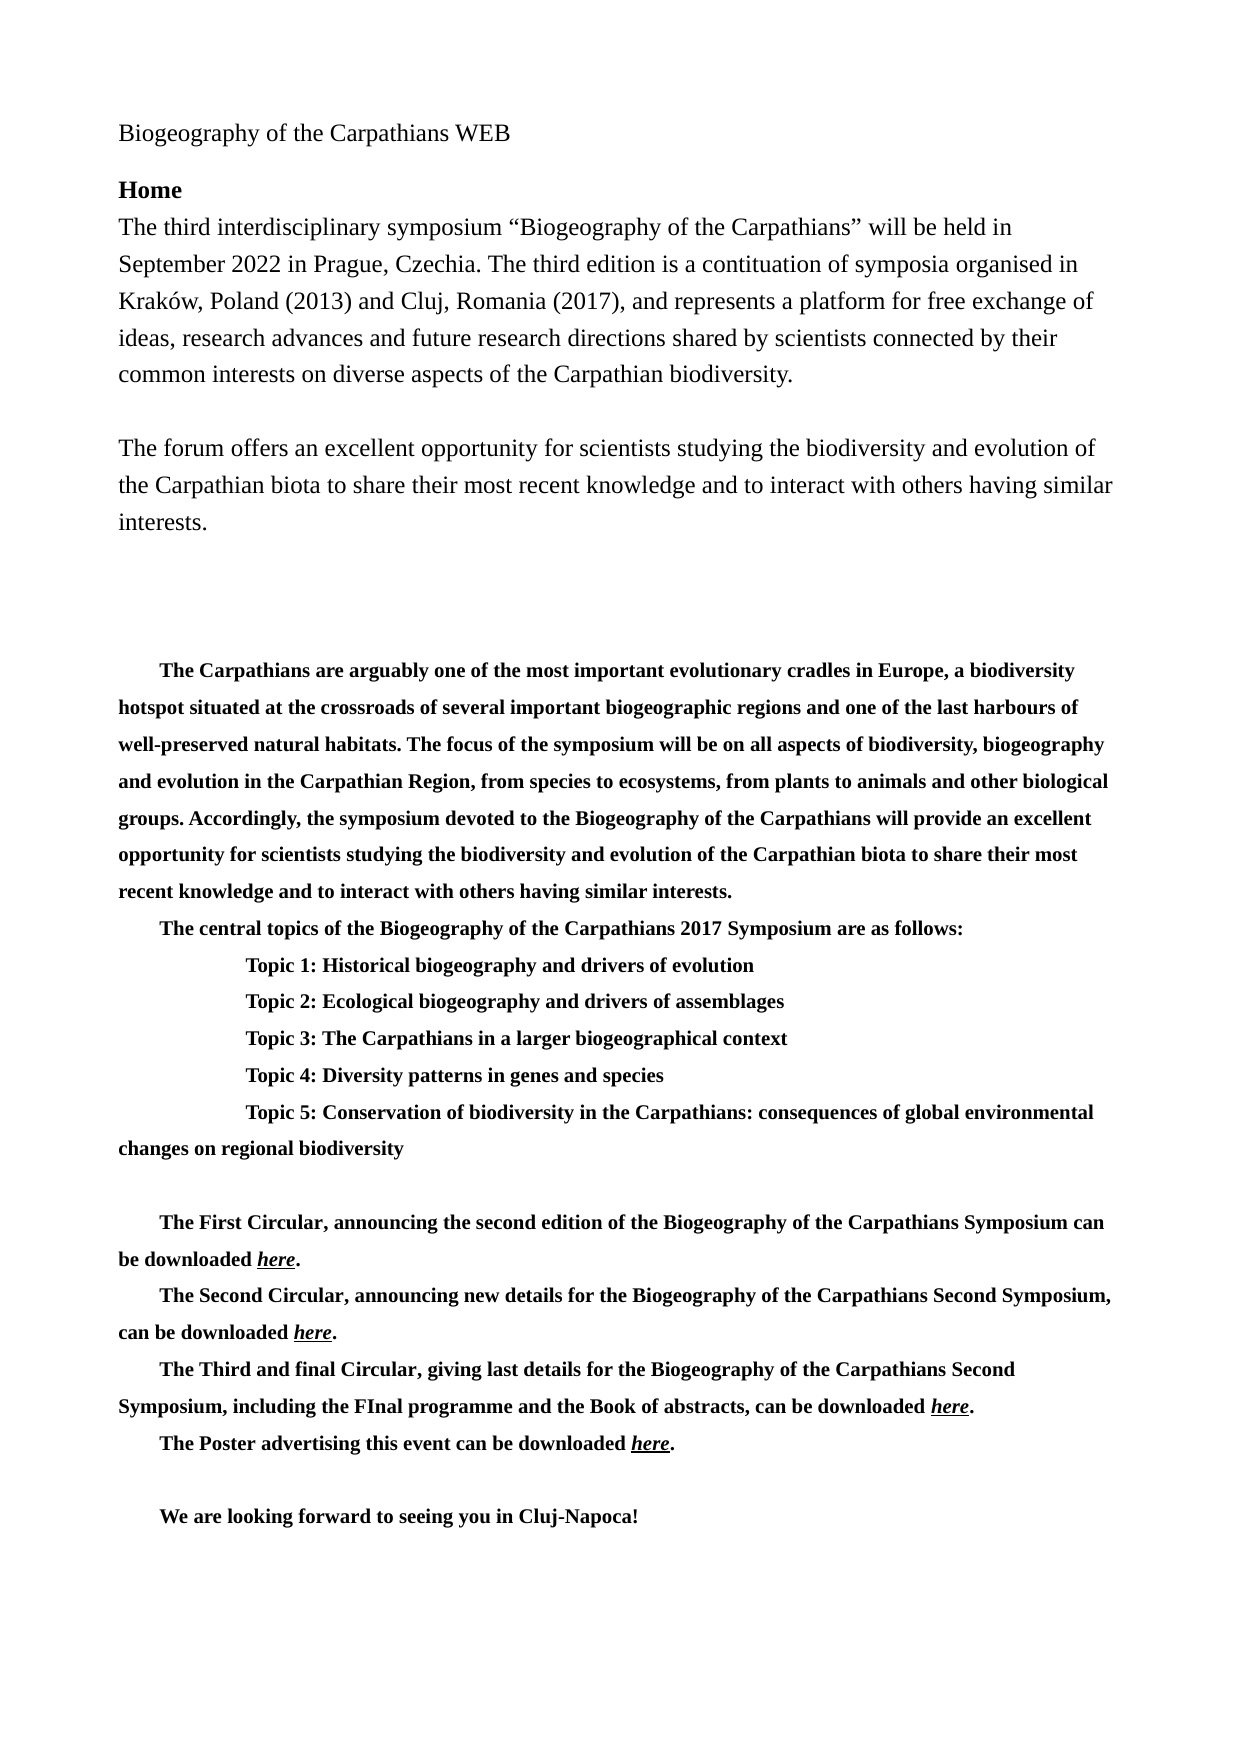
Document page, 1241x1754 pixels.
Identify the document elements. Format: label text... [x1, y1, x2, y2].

text We are looking forward to seeing you in Cluj-Napoca! [118, 1491, 1122, 1528]
text The Carpathians are arguably one of the most important evolutionary cradles in Europe, a biodiversity hotspot situated at the crossroads of several important biogeographic regions and one of the last harbours of well-preserved natural habitats. The focus of the symposium will be on all aspects of biodiversity, biogeography and evolution in the Carpathian Region, from species to ecosystems, from plants to animals and other biological groups. Accordingly, the symposium devoted to the Biogeography of the Carpathians will provide an excellent opportunity for scientists studying the biodiversity and evolution of the Carpathian biota to share their most recent knowledge and to interact with others having similar interests. [118, 646, 1122, 903]
text Biogeography of the Carpathians WEB [118, 118, 1122, 147]
text The Third and final Circular, giving last details for the Biogeography of the Carpathians Second Symposium, including the FInal programme and the Book of abstracts, can be downloaded here. [118, 1344, 1122, 1418]
text The Poster advertising this event can be downloaded here. [118, 1418, 1122, 1454]
text The Second Circular, announcing new details for the Biogeography of the Carpathians Second Symposium, can be downloaded here. [118, 1271, 1122, 1344]
text Topic 2: Ecological biogeography and drivers of assemblages [118, 977, 1122, 1013]
text The central topics of the Biogeography of the Carpathians 2017 Symposium are as follows: [118, 903, 1122, 940]
text The First Circular, announcing the second edition of the Biogeography of the Carpathians Symposium can be downloaded here. [118, 1197, 1122, 1271]
text Topic 5: Conservation of biodiversity in the Carpathians: consequences of global environmental changes on regional biodiversity [118, 1087, 1122, 1160]
text Home [118, 176, 1122, 204]
text The forum offers an excellent opportunity for scientists studying the biodiversity and evolution of the Carpathian biota to share their most recent knowledge and to interact with others having similar interests. [118, 425, 1122, 535]
text Topic 1: Historical biogeography and drivers of evolution [118, 940, 1122, 977]
text Topic 4: Diversity patterns in genes and species [118, 1050, 1122, 1087]
text The third interdisciplinary symposium “Biogeography of the Carpathians” will be held in September 2022 in Prague, Czechia. The third edition is a contituation of symposia organised in Kraków, Poland (2013) and Cluj, Romania (2017), and represents a platform for free exchange of ideas, research advances and future research directions shared by scientists connected by their common interests on diverse aspects of the Carpathian biodiversity. [118, 204, 1122, 388]
text Topic 3: The Carpathians in a larger biogeographical context [118, 1013, 1122, 1050]
